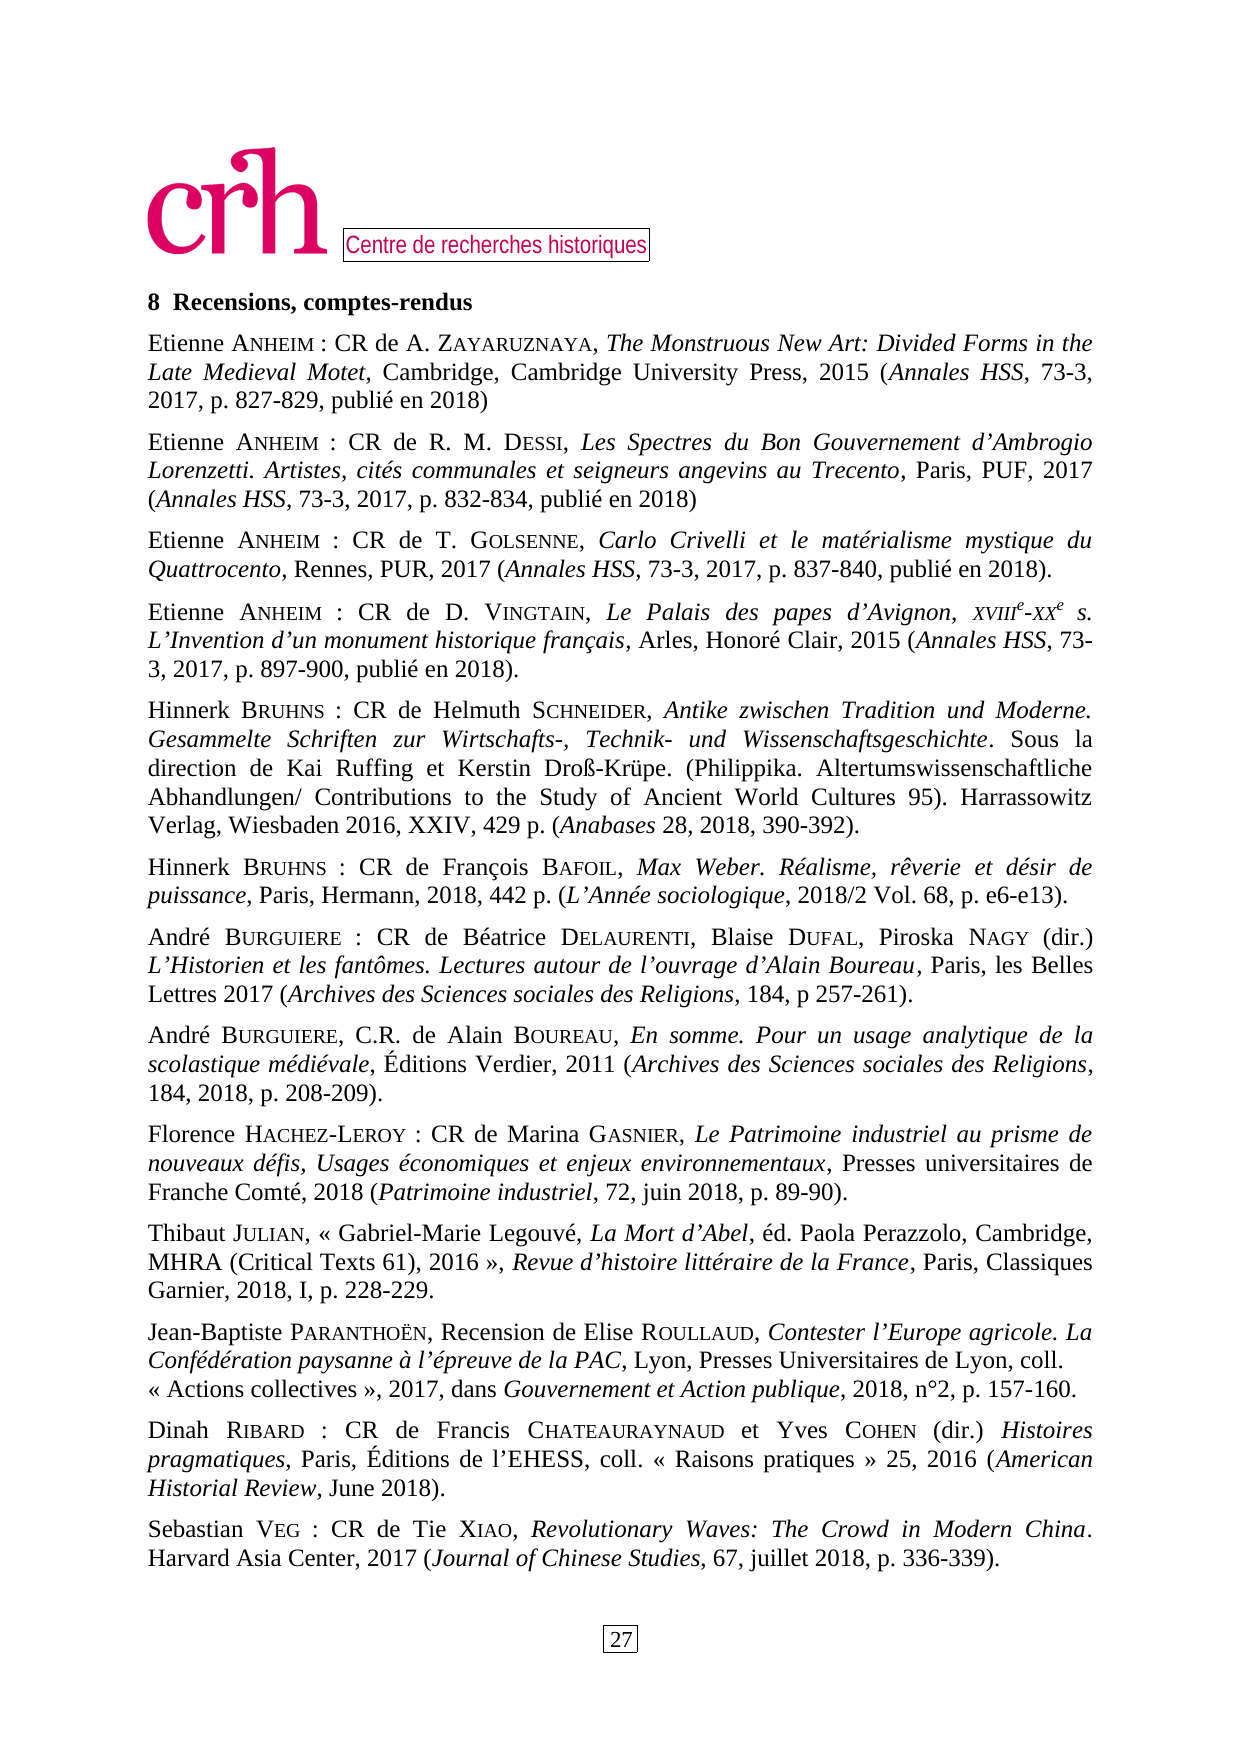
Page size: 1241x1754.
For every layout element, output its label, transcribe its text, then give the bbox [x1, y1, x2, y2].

text Jean-Baptiste PARANTHOËN, Recension de Elise ROULLAUD, Contester l’Europe agricole. La Confédération paysanne à l’épreuve de la PAC, Lyon, Presses Universitaires de Lyon, coll. [148, 1317, 1093, 1374]
text Hinnerk BRUHNS : CR de François BAFOIL, Max Weber. Réalisme, rêverie et désir de puissance, Paris, Hermann, 2018, 442 p. (L’Année sociologique, 2018/2 Vol. 68, p. e6-e13). [148, 852, 1093, 909]
text Etienne ANHEIM : CR de D. VINGTAIN, Le Palais des papes d’Avignon, XVIIIe-XXe s. L’Invention d’un monument historique français, Arles, Honoré Clair, 2015 (Annales HSS, 73- 3, 2017, p. 897-900, publié en 2018). [148, 595, 1093, 683]
text Florence HACHEZ-LEROY : CR de Marina GASNIER, Le Patrimoine industriel au prisme de nouveaux défis, Usages économiques et enjeux environnementaux, Presses universitaires de Franche Comté, 2018 (Patrimoine industriel, 72, juin 2018, p. 89-90). [148, 1119, 1093, 1206]
text André BURGUIERE, C.R. de Alain BOUREAU, En somme. Pour un usage analytique de la scolastique médiévale, Éditions Verdier, 2011 (Archives des Sciences sociales des Religions, 184, 2018, p. 208-209). [148, 1021, 1094, 1107]
text Etienne ANHEIM : CR de T. GOLSENNE, Carlo Crivelli et le matérialisme mystique du Quattrocento, Rennes, PUR, 2017 (Annales HSS, 73-3, 2017, p. 837-840, publié en 2018). [148, 525, 1093, 583]
text Etienne ANHEIM : CR de R. M. DESSI, Les Spectres du Bon Gouvernement d’Ambrogio Lorenzetti. Artistes, cités communales et seigneurs angevins au Trecento, Paris, PUF, 2017 (Annales HSS, 73-3, 2017, p. 832-834, publié en 2018) [148, 427, 1093, 513]
subtitle Recensions, comptes-rendus [147, 287, 1105, 316]
text Dinah RIBARD : CR de Francis CHATEAURAYNAUD et Yves COHEN (dir.) Histoires pragmatiques, Paris, Éditions de l’EHESS, coll. « Raisons pratiques » 25, 2016 (American Historial Review, June 2018). [148, 1416, 1093, 1502]
text Etienne ANHEIM : CR de A. ZAYARUZNAYA, The Monstruous New Art: Divided Forms in the Late Medieval Motet, Cambridge, Cambridge University Press, 2015 (Annales HSS, 73-3, 2017, p. 827-829, publié en 2018) [148, 328, 1093, 414]
text André BURGUIERE : CR de Béatrice DELAURENTI, Blaise DUFAL, Piroska NAGY (dir.) L’Historien et les fantômes. Lectures autour de l’ouvrage d’Alain Boureau, Paris, les Belles Lettres 2017 (Archives des Sciences sociales des Religions, 184, p 257-261). [148, 922, 1094, 1008]
text Hinnerk BRUHNS : CR de Helmuth SCHNEIDER, Antike zwischen Tradition und Moderne. Gesammelte Schriften zur Wirtschafts-, Technik- und Wissenschaftsgeschichte. Sous la direction de Kai Ruffing et Kerstin Droß-Krüpe. (Philippika. Altertumswissenschaftliche Abhandlungen/ Contributions to the Study of Ancient World Cultures 95). Harrassowitz Verlag, Wiesbaden 2016, XXIV, 429 p. (Anabases 28, 2018, 390-392). [148, 696, 1093, 839]
picture [147, 147, 327, 254]
text Sebastian VEG : CR de Tie XIAO, Revolutionary Waves: The Crowd in Modern China. Harvard Asia Center, 2017 (Journal of Chinese Studies, 67, juillet 2018, p. 336-339). [148, 1514, 1093, 1572]
text Thibaut JULIAN, « Gabriel-Marie Legouvé, La Mort d’Abel, éd. Paola Perazzolo, Cambridge, MHRA (Critical Texts 61), 2016 », Revue d’histoire littéraire de la France, Paris, Classiques Garnier, 2018, I, p. 228-229. [148, 1218, 1093, 1304]
text « Actions collectives », 2017, dans Gouvernement et Action publique, 2018, n°2, p. 157-160. [148, 1374, 1105, 1403]
